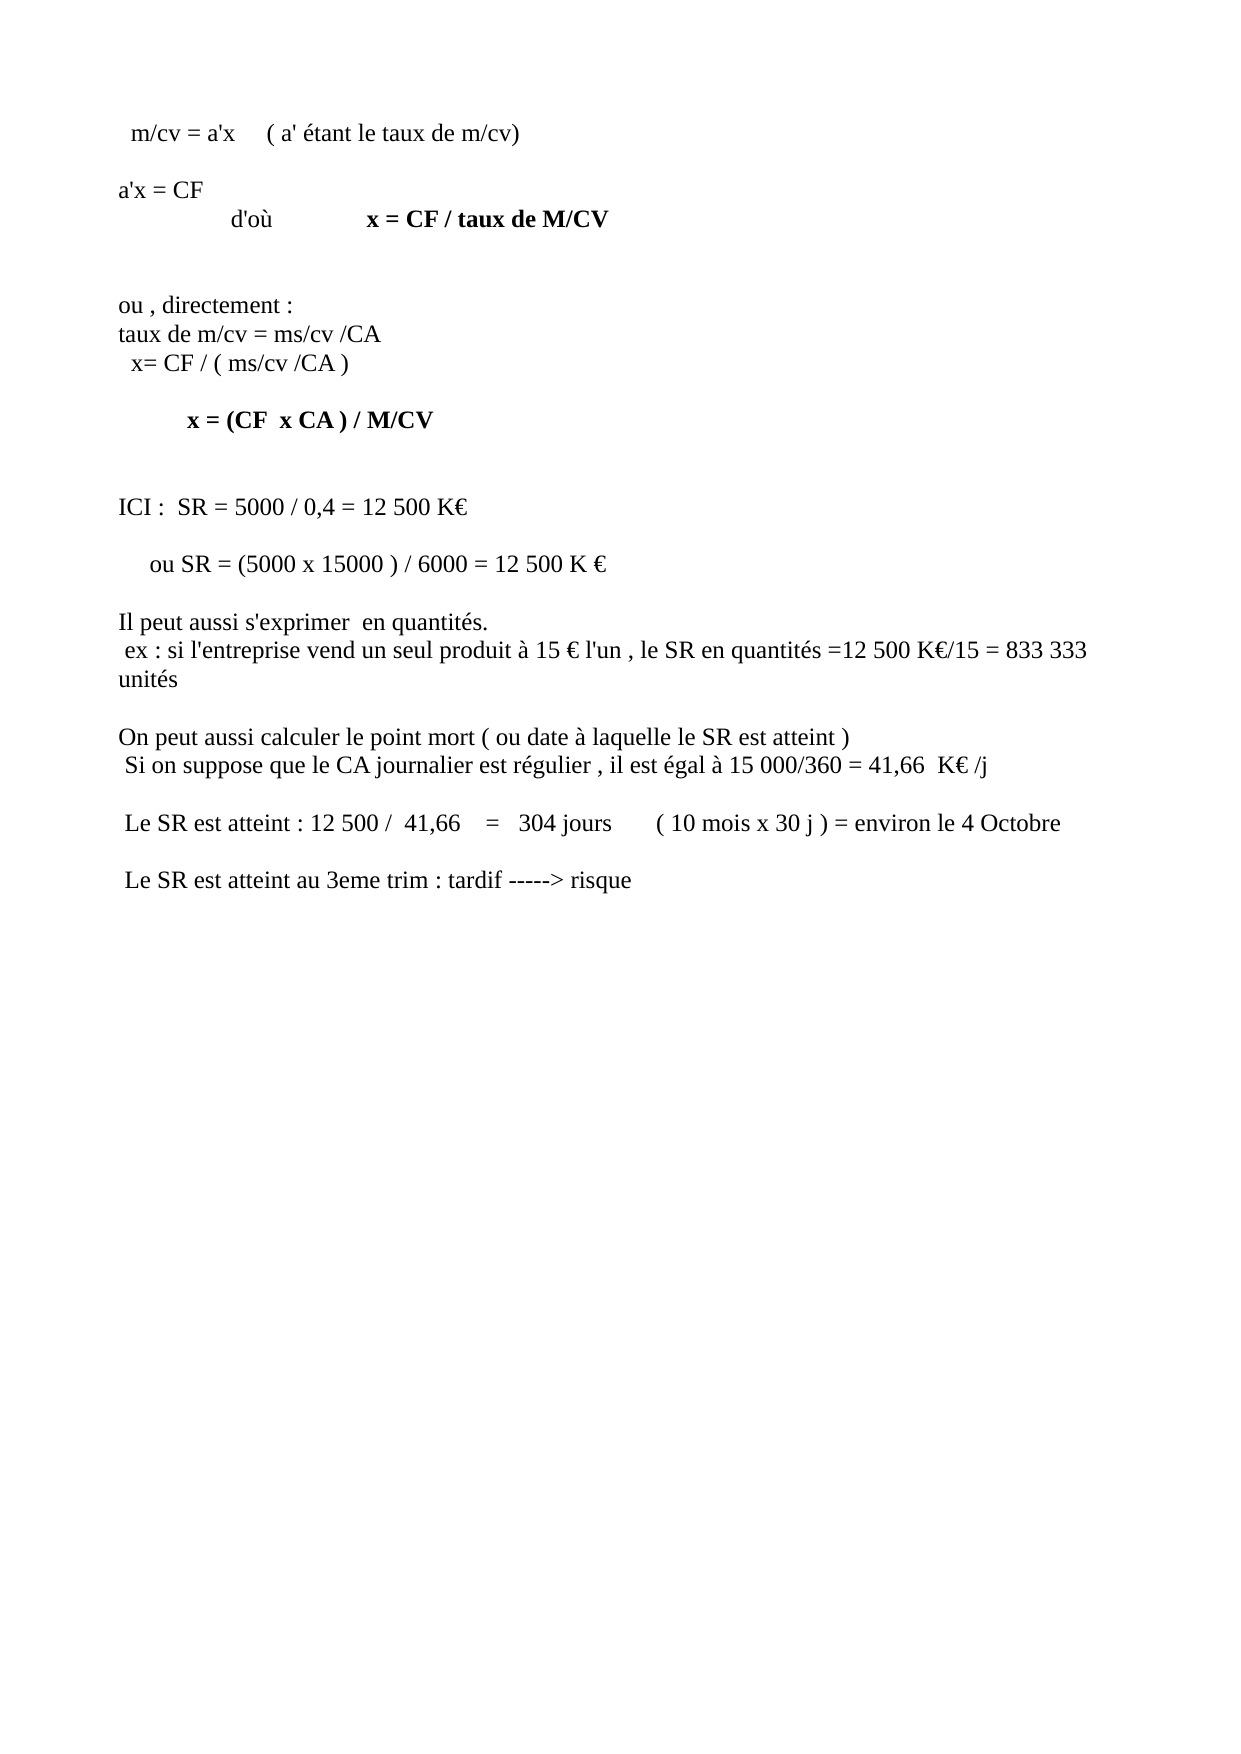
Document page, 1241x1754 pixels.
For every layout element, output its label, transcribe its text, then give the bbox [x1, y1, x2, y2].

text a'x = CF [118, 176, 1122, 204]
text On peut aussi calculer le point mort ( ou date à laquelle le SR est atteint ) [118, 722, 1122, 751]
text Le SR est atteint au 3eme trim : tardif -----> risque [118, 866, 1122, 894]
text x= CF / ( ms/cv /CA ) [118, 348, 1122, 377]
text Le SR est atteint : 12 500 / 41,66 = 304 jours ( 10 mois x 30 j ) = environ le 4 Octobre [118, 808, 1122, 837]
text m/cv = a'x ( a' étant le taux de m/cv) [118, 118, 1122, 147]
text Si on suppose que le CA journalier est régulier , il est égal à 15 000/360 = 41,66 K€ /j [118, 751, 1122, 779]
text ou , directement : [118, 291, 1122, 319]
text ex : si l'entreprise vend un seul produit à 15 € l'un , le SR en quantités =12 500 K€/15 = 833 333 unités [118, 636, 1122, 693]
text ICI : SR = 5000 / 0,4 = 12 500 K€ [118, 492, 1122, 521]
text ou SR = (5000 x 15000 ) / 6000 = 12 500 K € [118, 549, 1122, 578]
text taux de m/cv = ms/cv /CA [118, 319, 1122, 348]
text Il peut aussi s'exprimer en quantités. [118, 607, 1122, 636]
text x = (CF x CA ) / M/CV [118, 406, 1122, 434]
text d'où x = CF / taux de M/CV [118, 204, 1122, 233]
